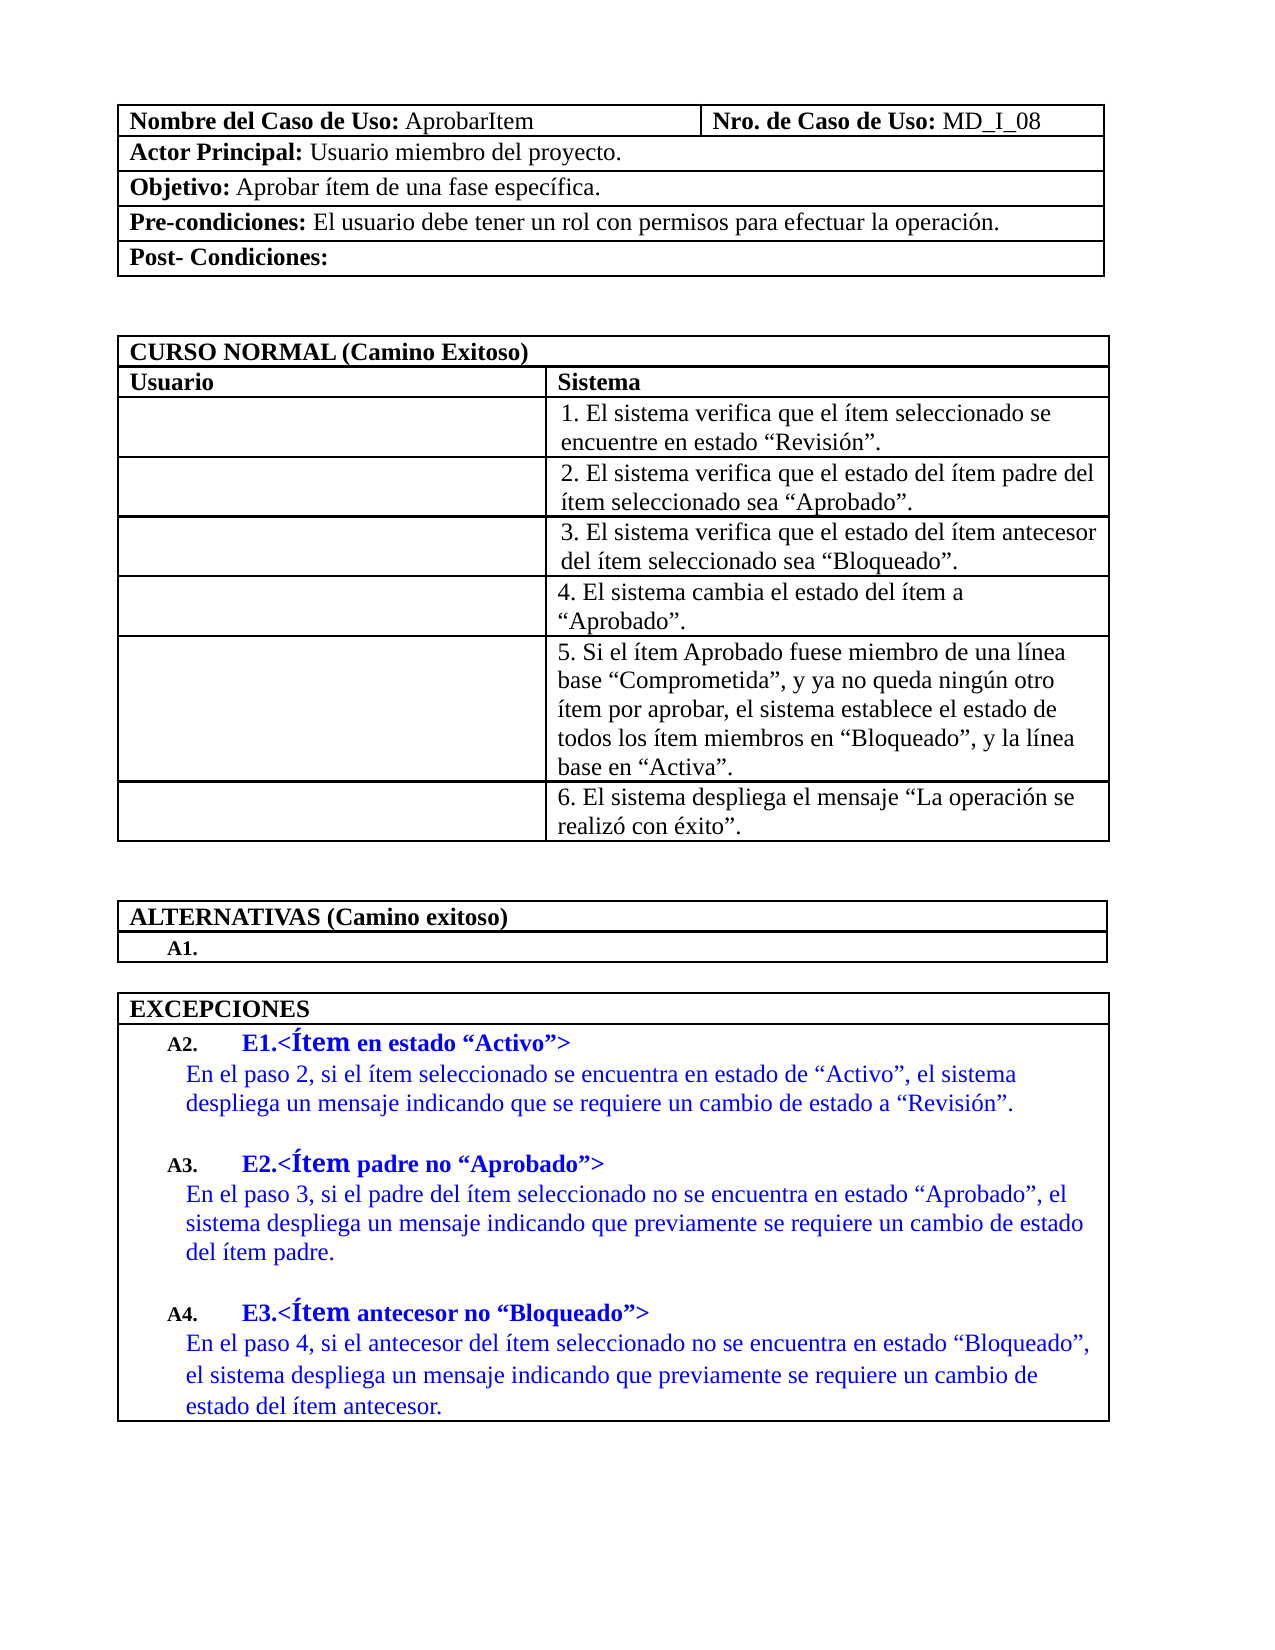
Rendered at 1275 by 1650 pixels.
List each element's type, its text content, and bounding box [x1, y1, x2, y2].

table_cell [119, 637, 545, 780]
table_cell [119, 577, 545, 634]
table_cell Sistema [547, 368, 1108, 396]
table_cell Pre-condiciones: El usuario debe tener un rol con permisos para efectuar la operación. [119, 207, 1103, 240]
table_header Nombre del Caso de Uso: AprobarItem [119, 106, 700, 134]
table_cell [119, 783, 545, 840]
table_header CURSO NORMAL (Camino Exitoso) [119, 337, 1108, 365]
table_cell 5. Si el ítem Aprobado fuese miembro de una línea base “Comprometida”, y ya no queda ningún otro ítem por aprobar, el sistema establece el estado de todos los ítem miembros en “Bloqueado”, y la línea base en “Activa”. [547, 637, 1108, 780]
table_header Nro. de Caso de Uso: MD_I_08 [702, 106, 1103, 134]
table_header ALTERNATIVAS (Camino exitoso) [119, 902, 1106, 930]
table_cell 4. El sistema cambia el estado del ítem a “Aprobado”. [547, 577, 1108, 634]
table_cell 6. El sistema despliega el mensaje “La operación se realizó con éxito”. [547, 783, 1108, 840]
table_cell [119, 398, 545, 456]
table_header EXCEPCIONES [119, 994, 1108, 1023]
table_cell [119, 933, 1106, 961]
table_cell Actor Principal: Usuario miembro del proyecto. [119, 137, 1103, 170]
table_cell Objetivo: Aprobar ítem de una fase específica. [119, 172, 1103, 205]
table_cell [119, 518, 545, 575]
table_cell Post- Condiciones: [119, 242, 1103, 275]
table_cell Usuario [119, 368, 545, 396]
table_cell 3. El sistema verifica que el estado del ítem antecesor del ítem seleccionado sea “Bloqueado”. [547, 518, 1108, 575]
table_cell E1.<Ítem en estado “Activo”> En el paso 2, si el ítem seleccionado se encuentra en estado de “Activo”, el sistema despliega un mensaje indicando que se requiere un cambio de estado a “Revisión”. E2.<Ítem padre no “Aprobado”> En el paso 3, si el padre del ítem seleccionado no se encuentra en estado “Aprobado”, el sistema despliega un mensaje indicando que previamente se requiere un cambio de estado del ítem padre. E3.<Ítem antecesor no “Bloqueado”> En el paso 4, si el antecesor del ítem seleccionado no se encuentra en estado “Bloqueado”, el sistema despliega un mensaje indicando que previamente se requiere un cambio de estado del ítem antecesor. [119, 1025, 1108, 1420]
table_cell 1. El sistema verifica que el ítem seleccionado se encuentre en estado “Revisión”. [547, 398, 1108, 456]
table_cell 2. El sistema verifica que el estado del ítem padre del ítem seleccionado sea “Aprobado”. [547, 458, 1108, 515]
table_cell [119, 458, 545, 515]
